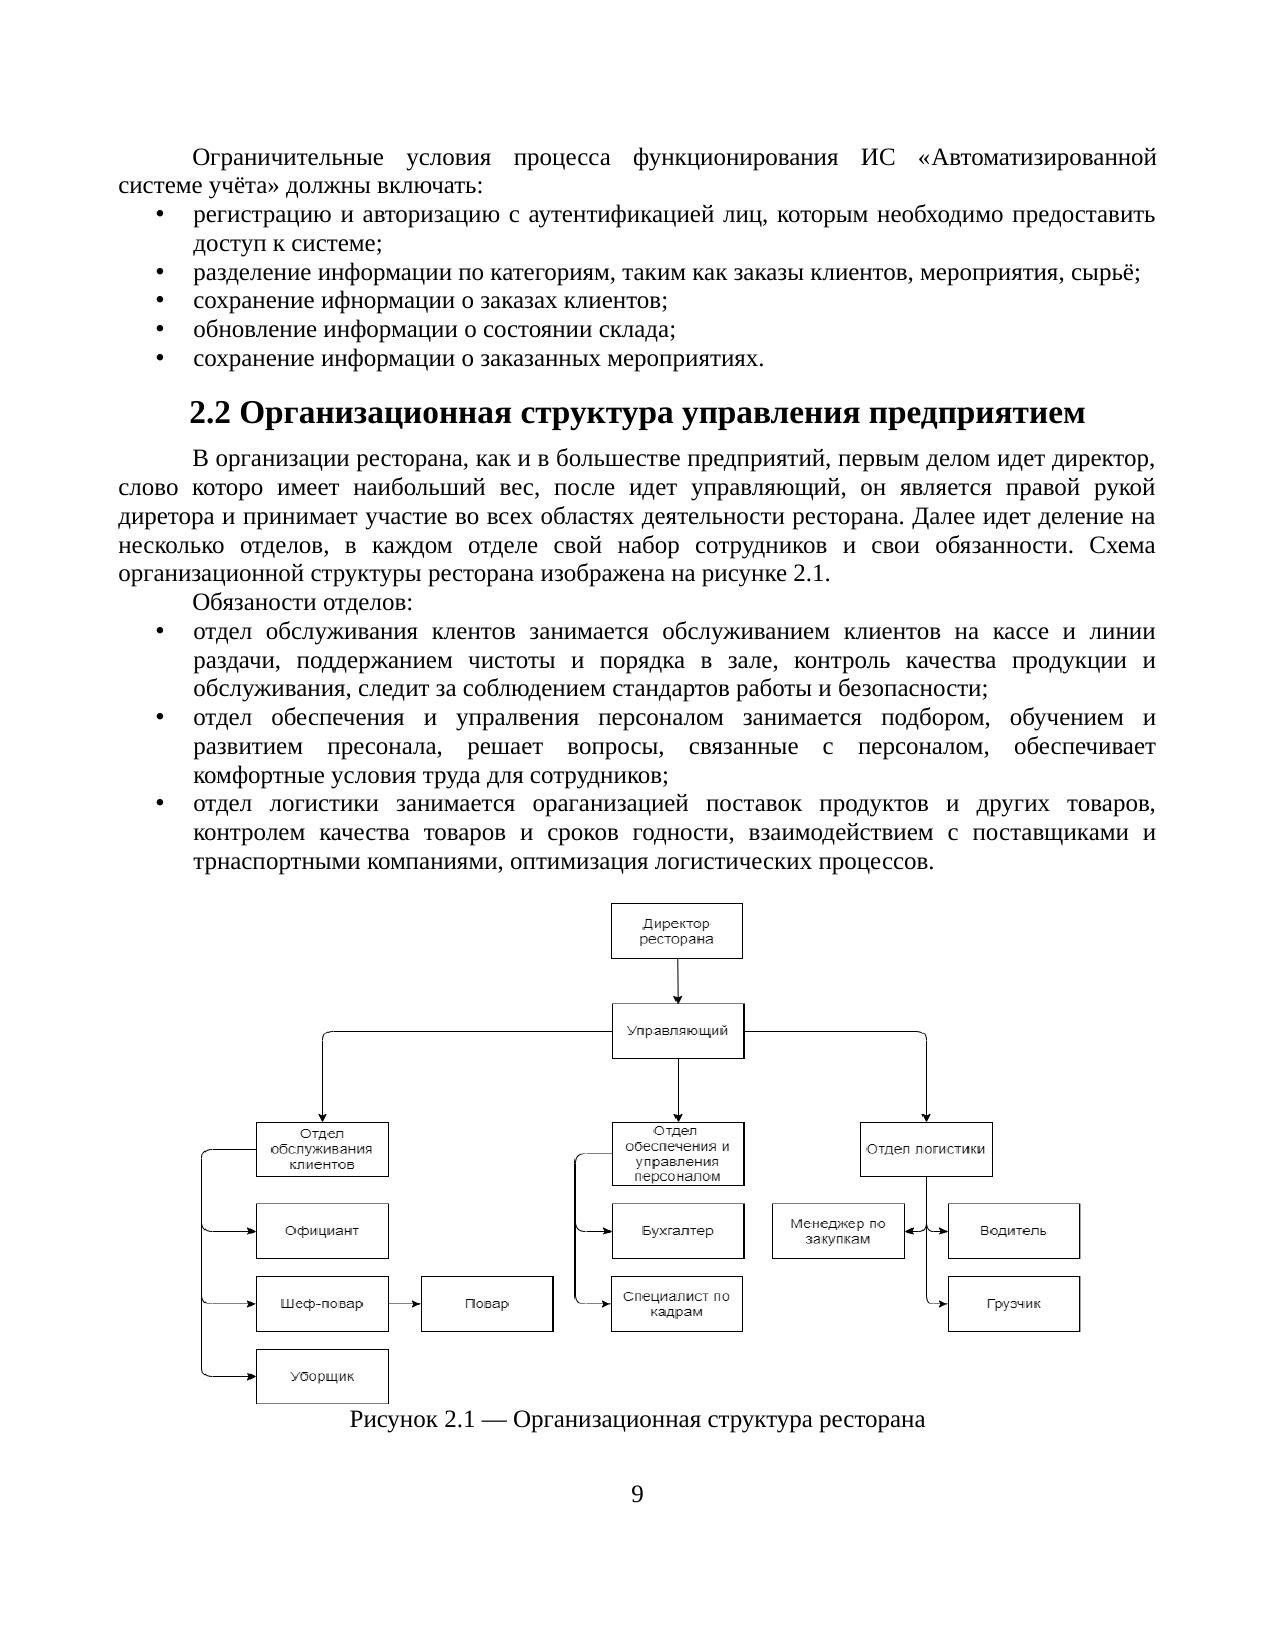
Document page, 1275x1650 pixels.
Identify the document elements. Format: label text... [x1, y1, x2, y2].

subtitle 2.2 Организационная структура управления предприятием [118, 393, 1157, 431]
text Ограничительные условия процесса функционирования ИС «Автоматизированной системе учёта» должны включать: [118, 142, 1157, 199]
text Обязаности отделов: [118, 587, 1157, 616]
picture [194, 903, 1081, 1404]
list отдел логистики занимается ораганизацией поставок продуктов и других товаров, контролем качества товаров и сроков годности, взаимодействием с поставщиками и трнаспортными компаниями, оптимизация логистических процессов. [156, 788, 1157, 875]
list сохранение ифнормации о заказах клиентов; [156, 286, 1157, 314]
text Рисунок 2.1 — Организационная структура ресторана [118, 903, 1157, 1433]
list разделение информации по категориям, таким как заказы клиентов, мероприятия, сырьё; [156, 257, 1157, 286]
list сохранение информации о заказанных мероприятиях. [156, 343, 1157, 372]
list обновление информации о состоянии склада; [156, 314, 1157, 343]
list отдел обеспечения и упралвения персоналом занимается подбором, обучением и развитием пресонала, решает вопросы, связанные с персоналом, обеспечивает комфортные условия труда для сотрудников; [156, 702, 1157, 788]
text В организации ресторана, как и в большестве предприятий, первым делом идет директор, слово которо имеет наибольший вес, после идет управляющий, он является правой рукой диретора и принимает участие во всех областях деятельности ресторана. Далее идет деление на несколько отделов, в каждом отделе свой набор сотрудников и свои обязанности. Схема организационной структуры ресторана изображена на рисунке 2.1. [118, 443, 1157, 587]
list отдел обслуживания клентов занимается обслуживанием клиентов на кассе и линии раздачи, поддержанием чистоты и порядка в зале, контроль качества продукции и обслуживания, следит за соблюдением стандартов работы и безопасности; [156, 616, 1157, 702]
list регистрацию и авторизацию с аутентификацией лиц, которым необходимо предоставить доступ к системе; [156, 199, 1157, 257]
